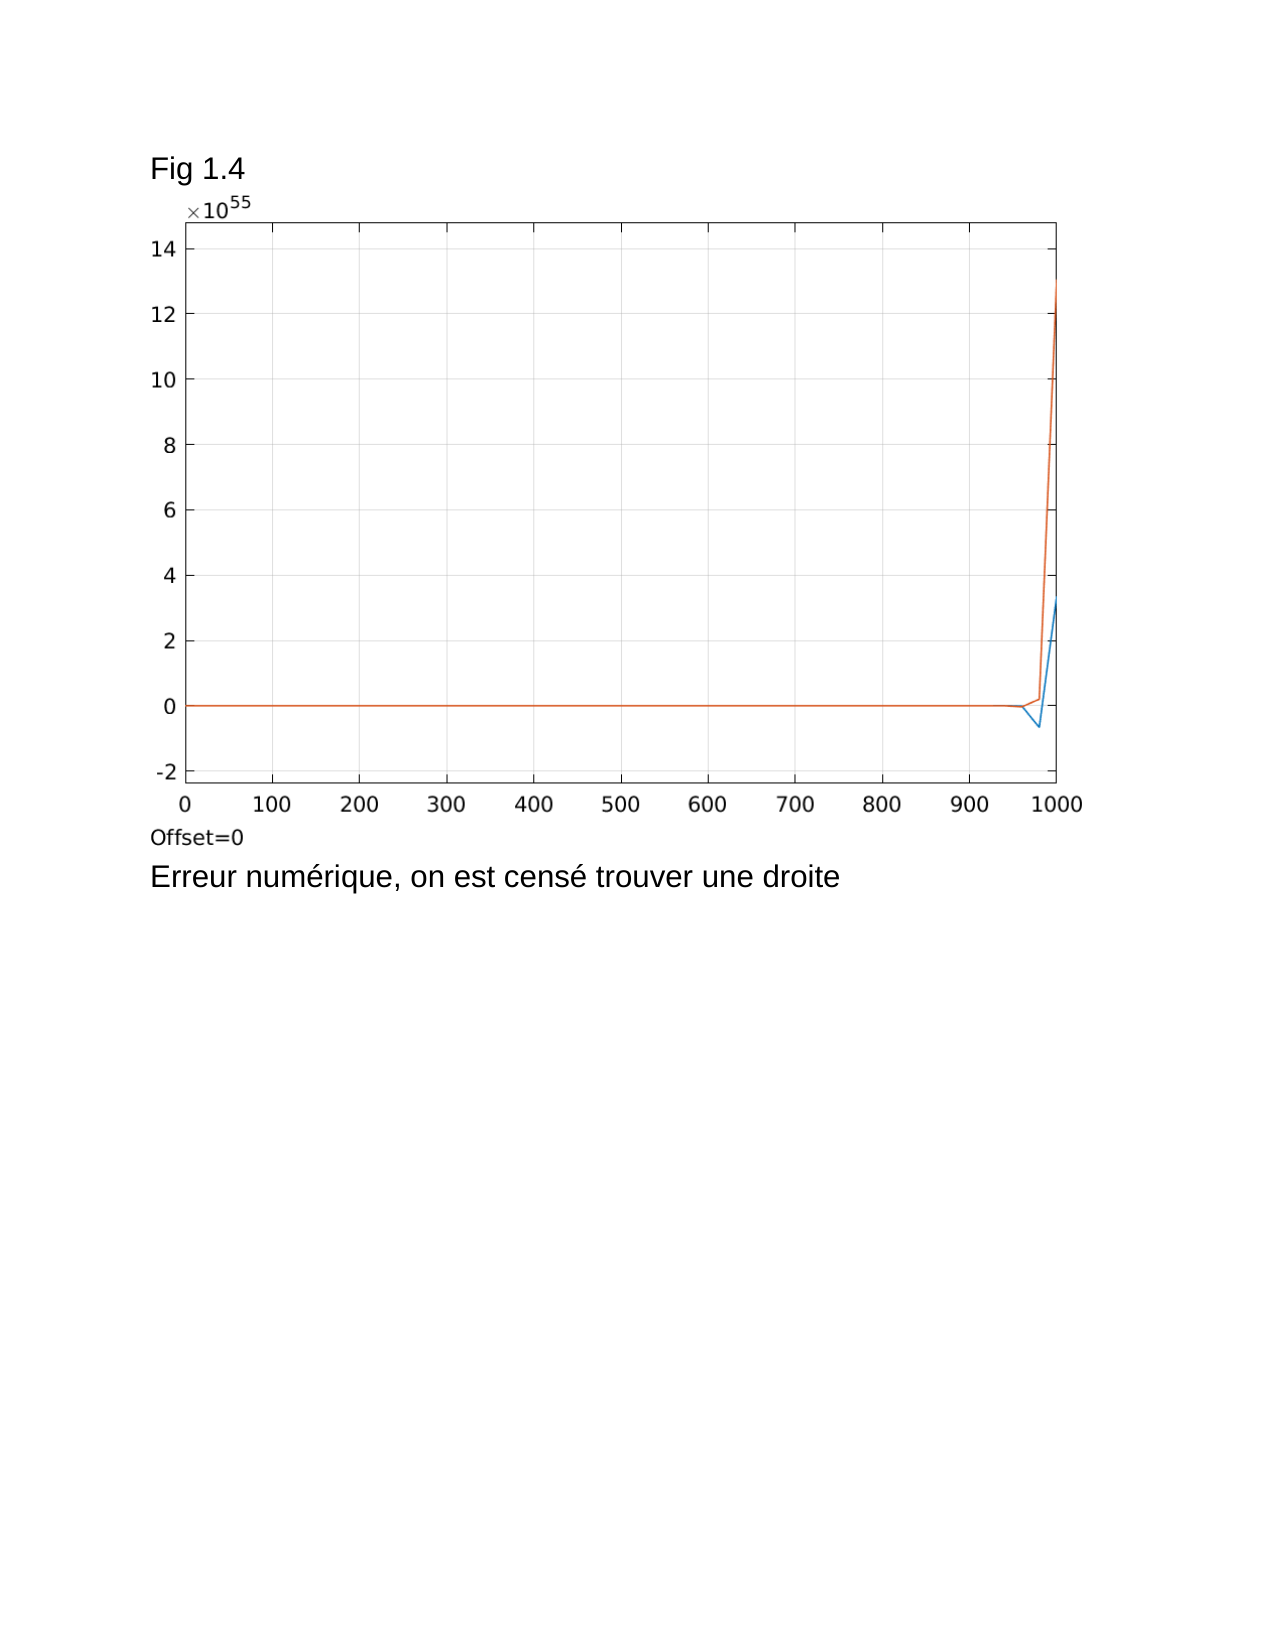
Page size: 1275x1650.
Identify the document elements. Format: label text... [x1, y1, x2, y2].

text Erreur numérique, on est censé trouver une droite [150, 858, 1125, 894]
picture [150, 191, 1091, 854]
text Fig 1.4 [150, 150, 1125, 186]
